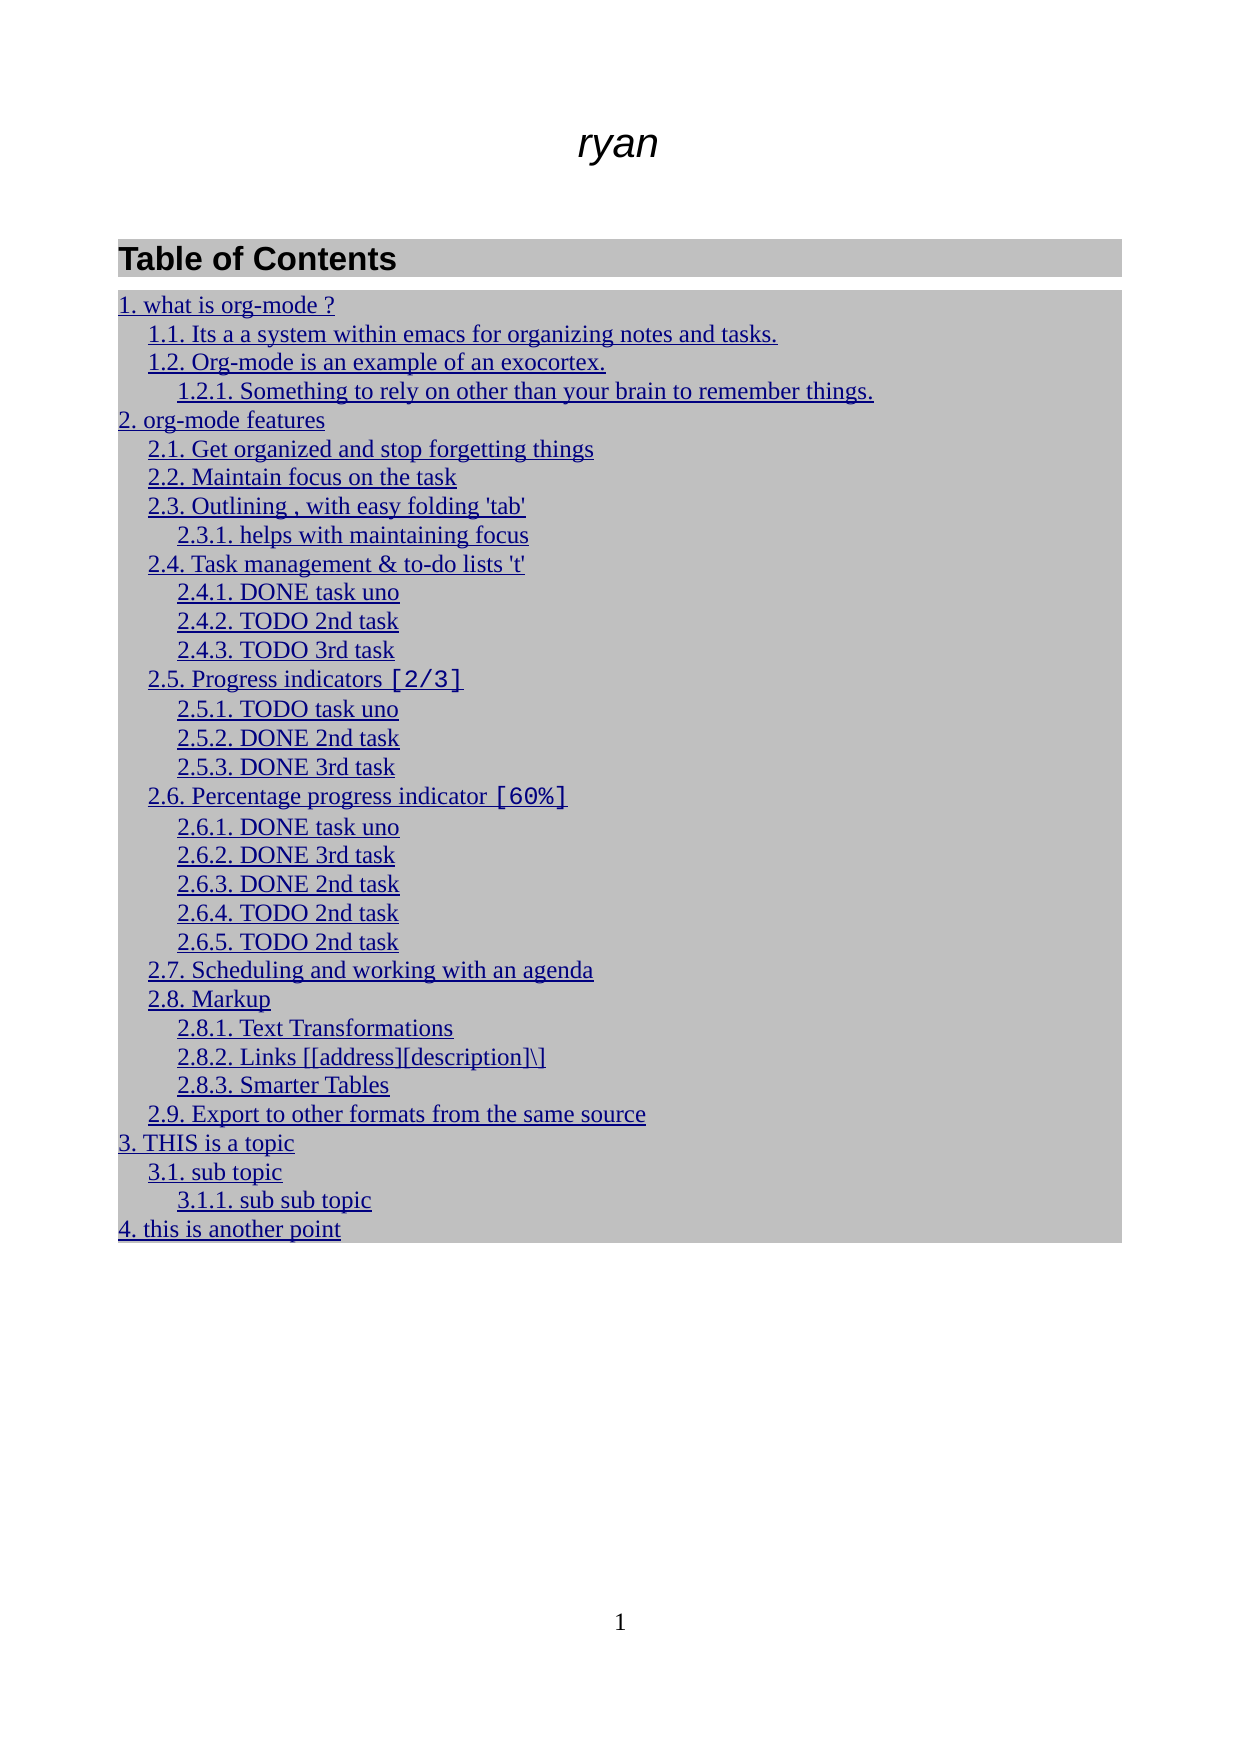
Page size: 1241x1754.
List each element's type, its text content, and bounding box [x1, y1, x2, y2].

text 2.4.2. TODO 2nd task [177, 606, 1122, 635]
text 2.7. Scheduling and working with an agenda [148, 955, 1122, 984]
text 2.6.3. DONE 2nd task [177, 869, 1122, 898]
text 2.8.3. Smarter Tables [177, 1070, 1122, 1099]
text 1.2.1. Something to rely on other than your brain to remember things. [177, 376, 1122, 405]
text 2.6.2. DONE 3rd task [177, 840, 1122, 869]
text 2.4.1. DONE task uno [177, 577, 1122, 606]
text 2.3. Outlining , with easy folding 'tab' [148, 491, 1122, 520]
text 2.5. Progress indicators [2/3] [148, 664, 1122, 694]
text 3.1. sub topic [148, 1157, 1122, 1185]
text 2. org-mode features [118, 405, 1122, 434]
text 3. THIS is a topic [118, 1128, 1122, 1157]
text 2.5.1. TODO task uno [177, 694, 1122, 723]
text 2.2. Maintain focus on the task [148, 462, 1122, 491]
text 2.6.5. TODO 2nd task [177, 927, 1122, 955]
text 1.2. Org-mode is an example of an exocortex. [148, 347, 1122, 376]
text 4. this is another point [118, 1214, 1122, 1243]
text 2.6.1. DONE task uno [177, 812, 1122, 840]
text 2.4.3. TODO 3rd task [177, 635, 1122, 664]
text 1. what is org-mode ? [118, 290, 1122, 319]
text 2.6. Percentage progress indicator [60%] [148, 781, 1122, 812]
subtitle ryan [118, 118, 1122, 166]
text 2.1. Get organized and stop forgetting things [148, 434, 1122, 462]
text 2.6.4. TODO 2nd task [177, 898, 1122, 927]
text 2.8. Markup [148, 984, 1122, 1013]
text 2.5.3. DONE 3rd task [177, 752, 1122, 781]
text 2.5.2. DONE 2nd task [177, 723, 1122, 752]
text 3.1.1. sub sub topic [177, 1185, 1122, 1214]
text 2.3.1. helps with maintaining focus [177, 520, 1122, 549]
text 2.8.1. Text Transformations [177, 1013, 1122, 1042]
text 1.1. Its a a system within emacs for organizing notes and tasks. [148, 319, 1122, 347]
text 2.9. Export to other formats from the same source [148, 1099, 1122, 1128]
text 2.4. Task management & to-do lists 't' [148, 549, 1122, 577]
subtitle Table of Contents [118, 239, 1122, 277]
text 2.8.2. Links [[address][description]\] [177, 1042, 1122, 1070]
